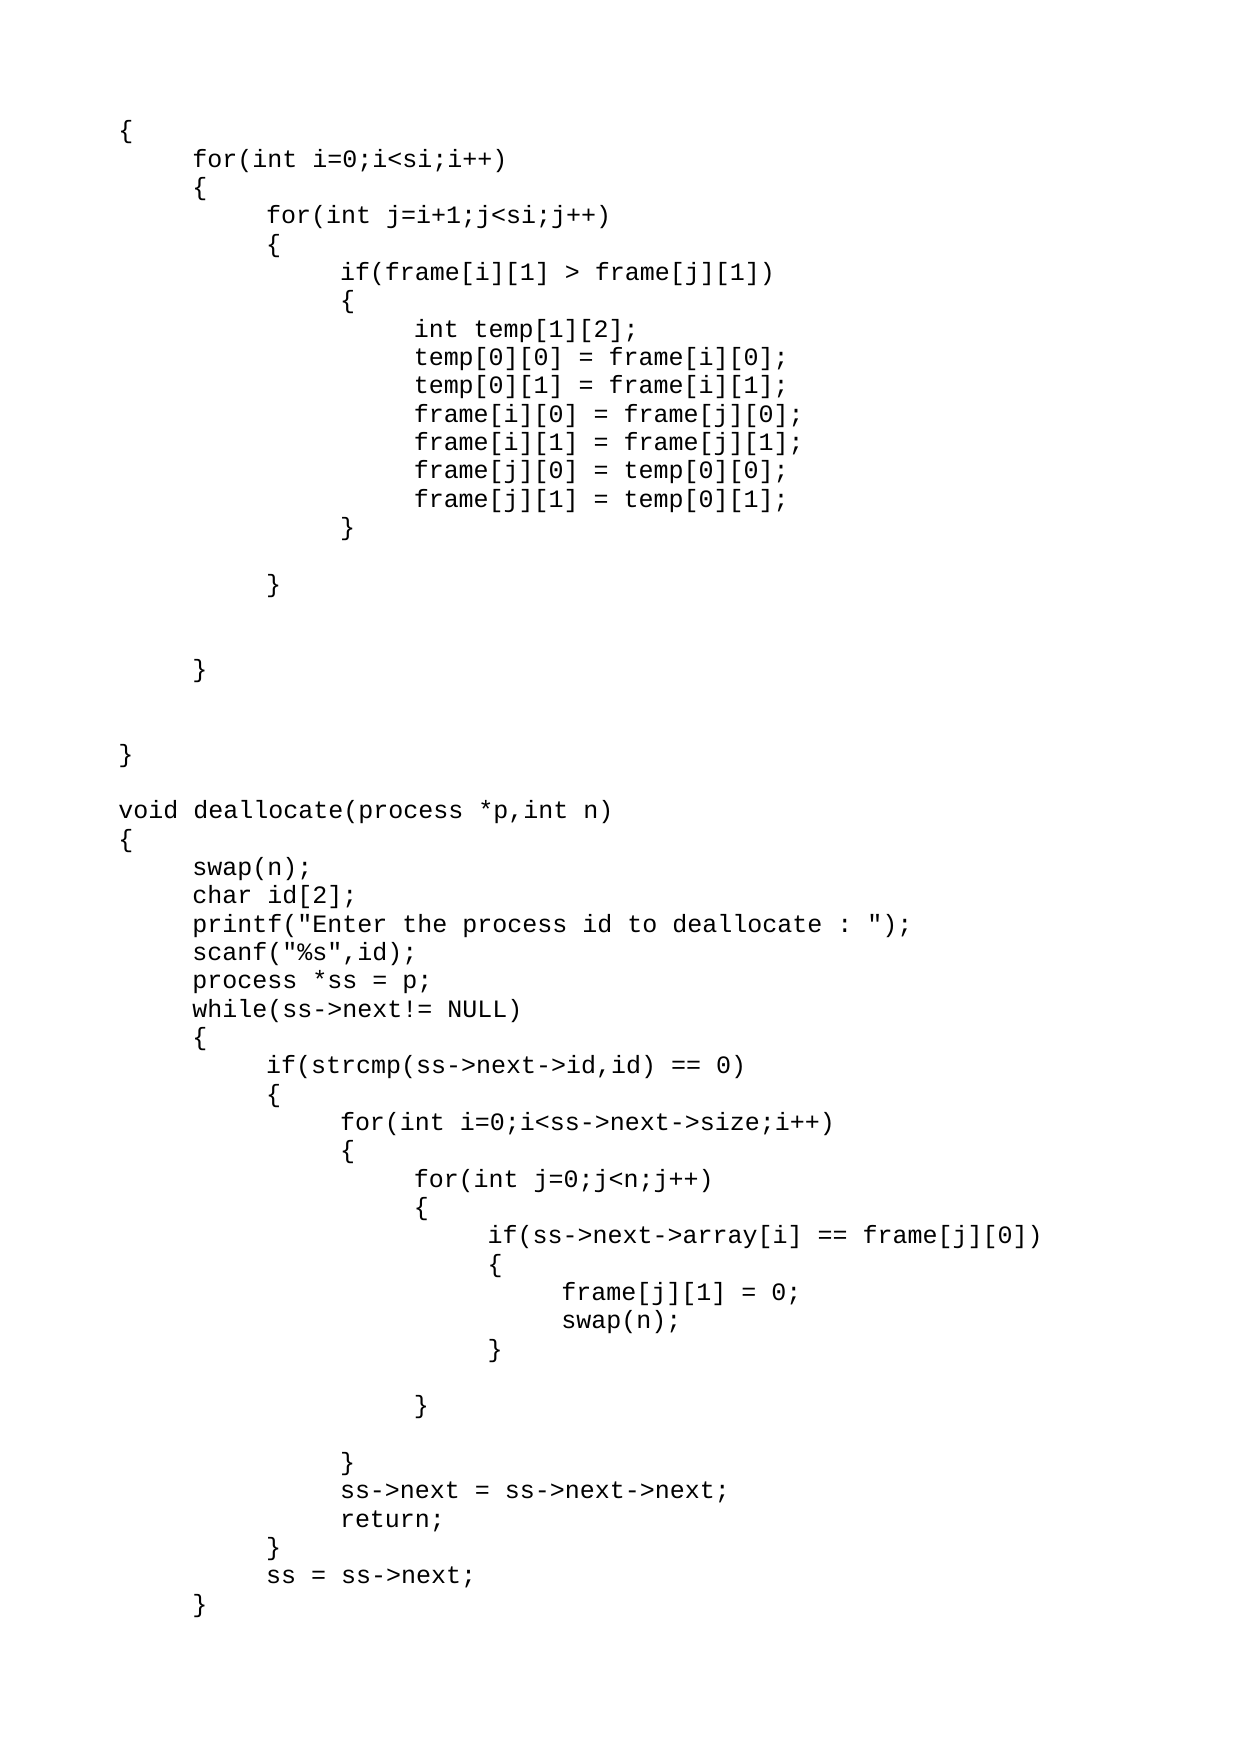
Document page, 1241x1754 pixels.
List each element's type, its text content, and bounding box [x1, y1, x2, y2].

text char id[2]; [118, 883, 1122, 911]
text { [118, 826, 1122, 855]
text } [118, 1535, 1122, 1563]
text ss = ss->next; [118, 1563, 1122, 1591]
text printf("Enter the process id to deallocate : "); [118, 911, 1122, 940]
text { [118, 1081, 1122, 1110]
text process *ss = p; [118, 968, 1122, 996]
text if(frame[i][1] > frame[j][1]) [118, 260, 1122, 288]
text ss->next = ss->next->next; [118, 1478, 1122, 1506]
text } [118, 656, 1122, 685]
text } [118, 515, 1122, 543]
text { [118, 118, 1122, 146]
text for(int j=0;j<n;j++) [118, 1166, 1122, 1195]
text frame[i][1] = frame[j][1]; [118, 430, 1122, 458]
text int temp[1][2]; [118, 316, 1122, 345]
text if(ss->next->array[i] == frame[j][0]) [118, 1223, 1122, 1251]
text } [118, 1450, 1122, 1478]
text frame[i][0] = frame[j][0]; [118, 401, 1122, 430]
text frame[j][1] = 0; [118, 1280, 1122, 1308]
text temp[0][1] = frame[i][1]; [118, 373, 1122, 401]
text { [118, 288, 1122, 316]
text for(int i=0;i<si;i++) [118, 146, 1122, 175]
text } [118, 571, 1122, 600]
text { [118, 175, 1122, 203]
text } [118, 741, 1122, 770]
text while(ss->next!= NULL) [118, 996, 1122, 1025]
text { [118, 1138, 1122, 1166]
text { [118, 1251, 1122, 1280]
text { [118, 1195, 1122, 1223]
text for(int i=0;i<ss->next->size;i++) [118, 1110, 1122, 1138]
text } [118, 1336, 1122, 1365]
text frame[j][0] = temp[0][0]; [118, 458, 1122, 486]
text temp[0][0] = frame[i][0]; [118, 345, 1122, 373]
text void deallocate(process *p,int n) [118, 798, 1122, 826]
text return; [118, 1506, 1122, 1535]
text if(strcmp(ss->next->id,id) == 0) [118, 1053, 1122, 1081]
text scanf("%s",id); [118, 940, 1122, 968]
text { [118, 231, 1122, 260]
text for(int j=i+1;j<si;j++) [118, 203, 1122, 231]
text frame[j][1] = temp[0][1]; [118, 486, 1122, 515]
text } [118, 1591, 1122, 1620]
text swap(n); [118, 1308, 1122, 1336]
text } [118, 1393, 1122, 1421]
text swap(n); [118, 855, 1122, 883]
text { [118, 1025, 1122, 1053]
